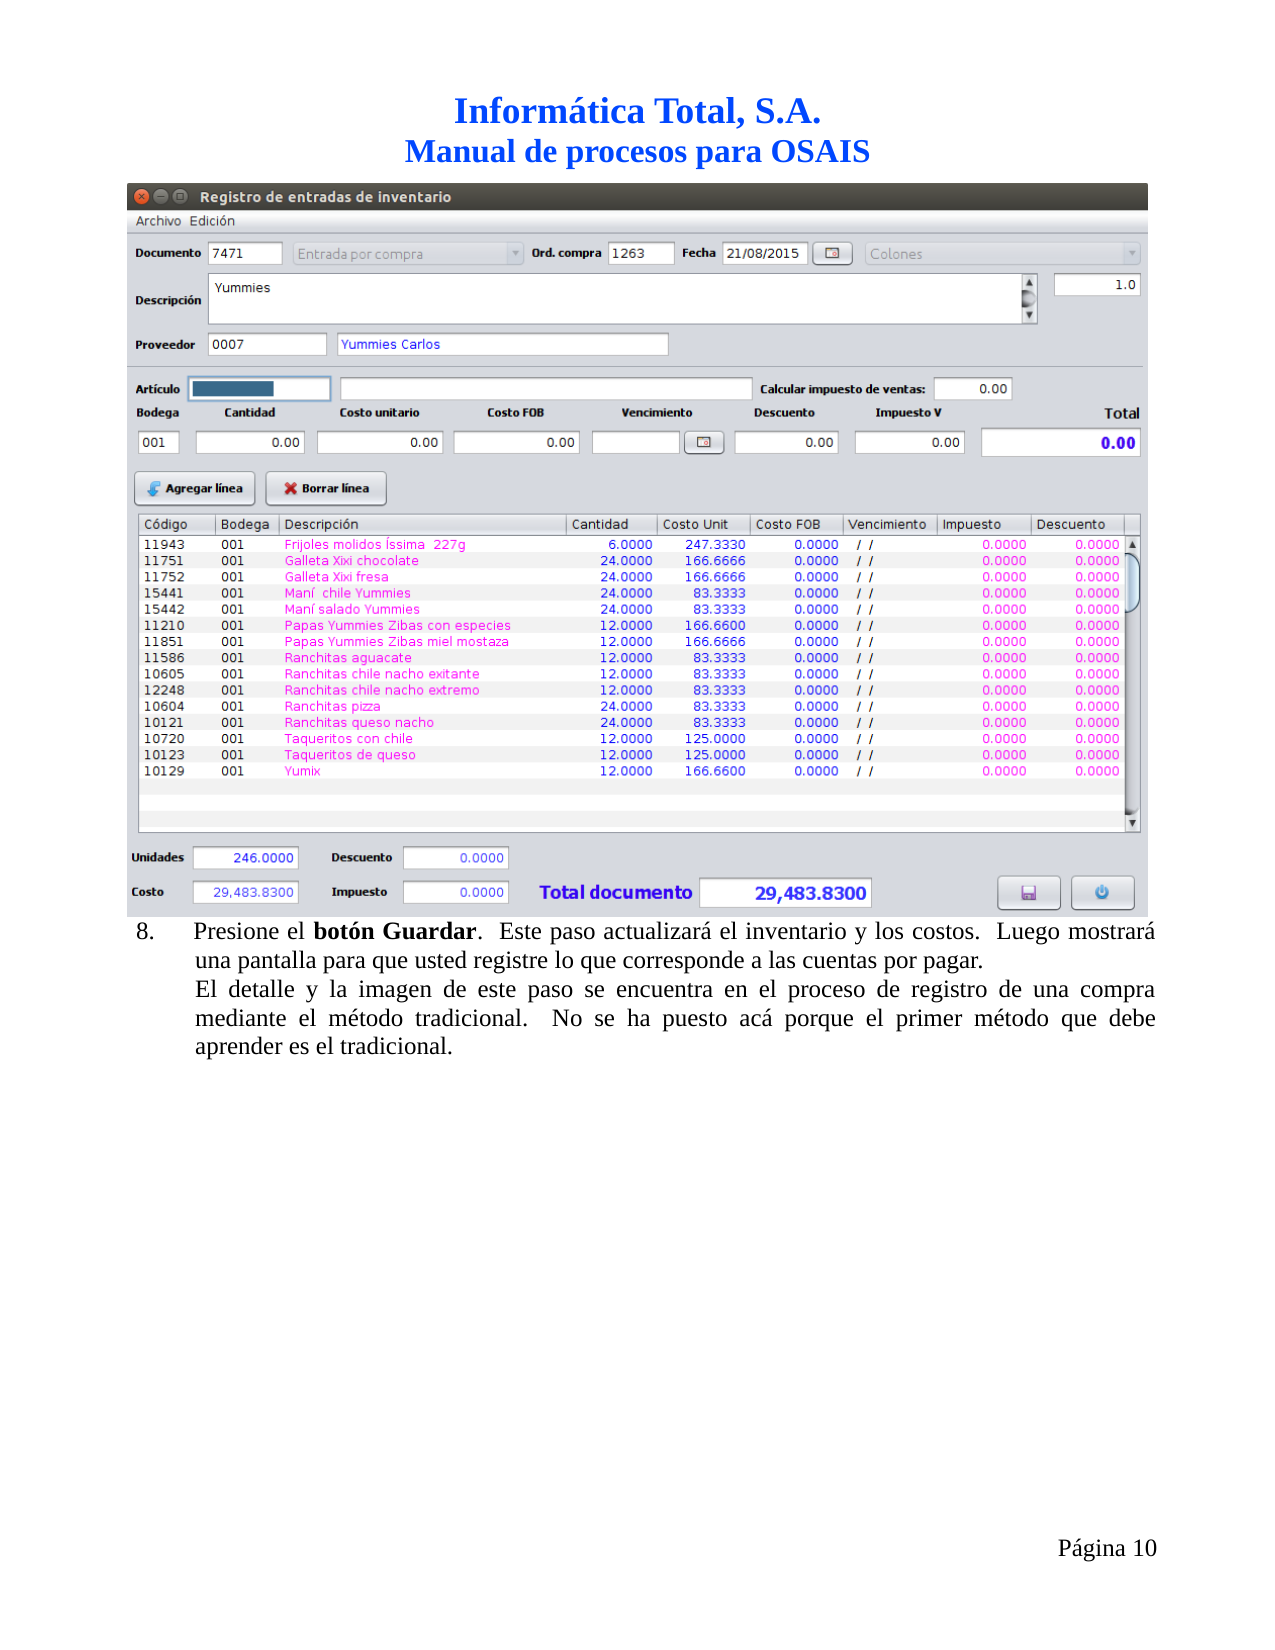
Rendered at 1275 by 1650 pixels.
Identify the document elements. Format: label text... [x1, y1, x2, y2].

list Presione el botón Guardar. Este paso actualizará el inventario y los costos. Luego mostrará una pantalla para que usted registre lo que corresponde a las cuentas por pagar. [136, 183, 1157, 974]
picture [127, 183, 1148, 917]
list El detalle y la imagen de este paso se encuentra en el proceso de registro de una compra mediante el método tradicional. No se ha puesto acá porque el primer método que debe aprender es el tradicional. [136, 974, 1157, 1060]
